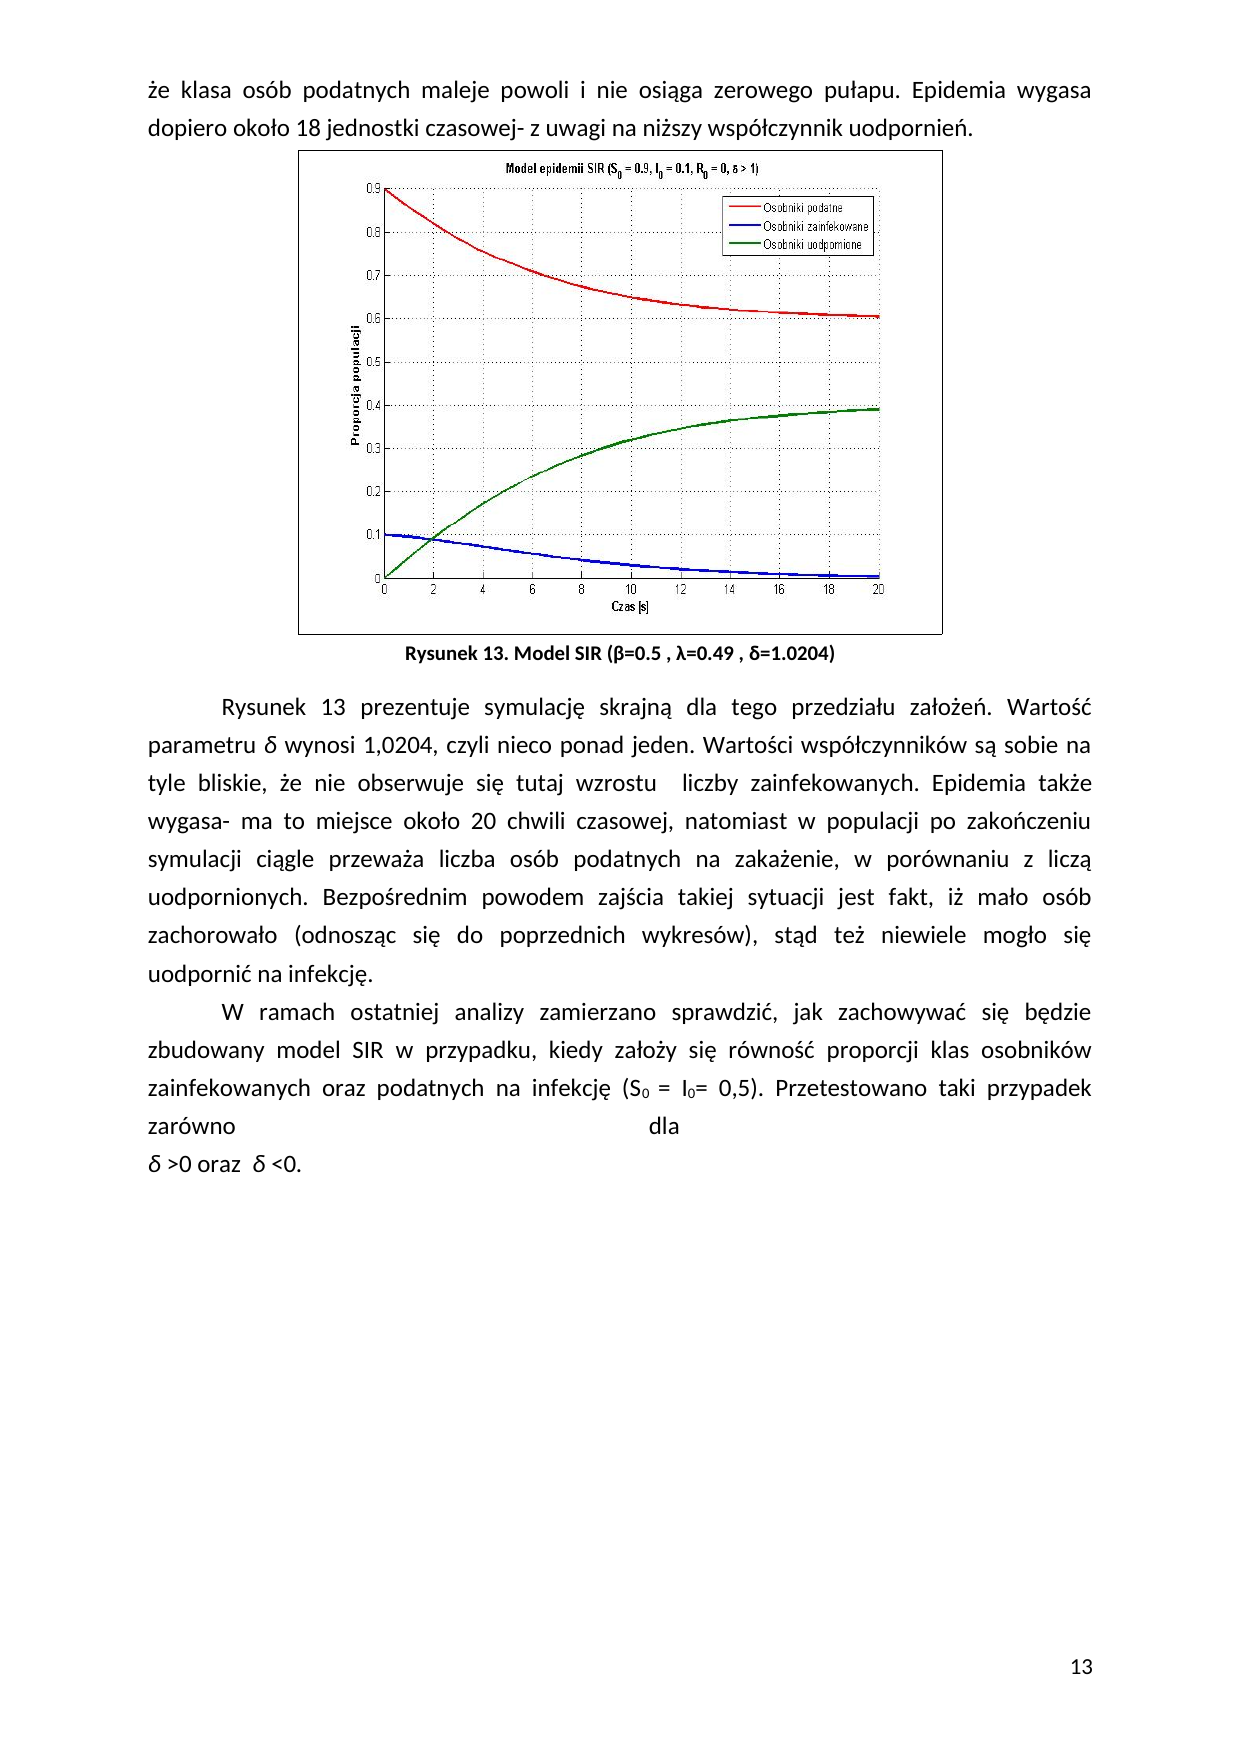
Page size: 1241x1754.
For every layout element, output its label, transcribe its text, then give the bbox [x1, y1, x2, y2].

text Rysunek 13. Model SIR (β=0.5 , λ=0.49 , δ=1.0204) [148, 640, 1093, 665]
text Rysunek 13 prezentuje symulację skrajną dla tego przedziału założeń. Wartość parametru δ wynosi 1,0204, czyli nieco ponad jeden. Wartości współczynników są sobie na tyle bliskie, że nie obserwuje się tutaj wzrostu liczby zainfekowanych. Epidemia także wygasa- ma to miejsce około 20 chwili czasowej, natomiast w populacji po zakończeniu symulacji ciągle przeważa liczba osób podatnych na zakażenie, w porównaniu z liczą uodpornionych. Bezpośrednim powodem zajścia takiej sytuacji jest fakt, iż mało osób zachorowało (odnosząc się do poprzednich wykresów), stąd też niewiele mogło się uodpornić na infekcję. [148, 691, 1093, 988]
text że klasa osób podatnych maleje powoli i nie osiąga zerowego pułapu. Epidemia wygasa dopiero około 18 jednostki czasowej- z uwagi na niższy współczynnik uodpornień. [148, 74, 1093, 142]
text W ramach ostatniej analizy zamierzano sprawdzić, jak zachowywać się będzie zbudowany model SIR w przypadku, kiedy założy się równość proporcji klas osobników zainfekowanych oraz podatnych na infekcję (S0 = I0= 0,5). Przetestowano taki przypadek zarówno dla δ >0 oraz δ <0. [148, 996, 1093, 1179]
picture [301, 152, 939, 631]
